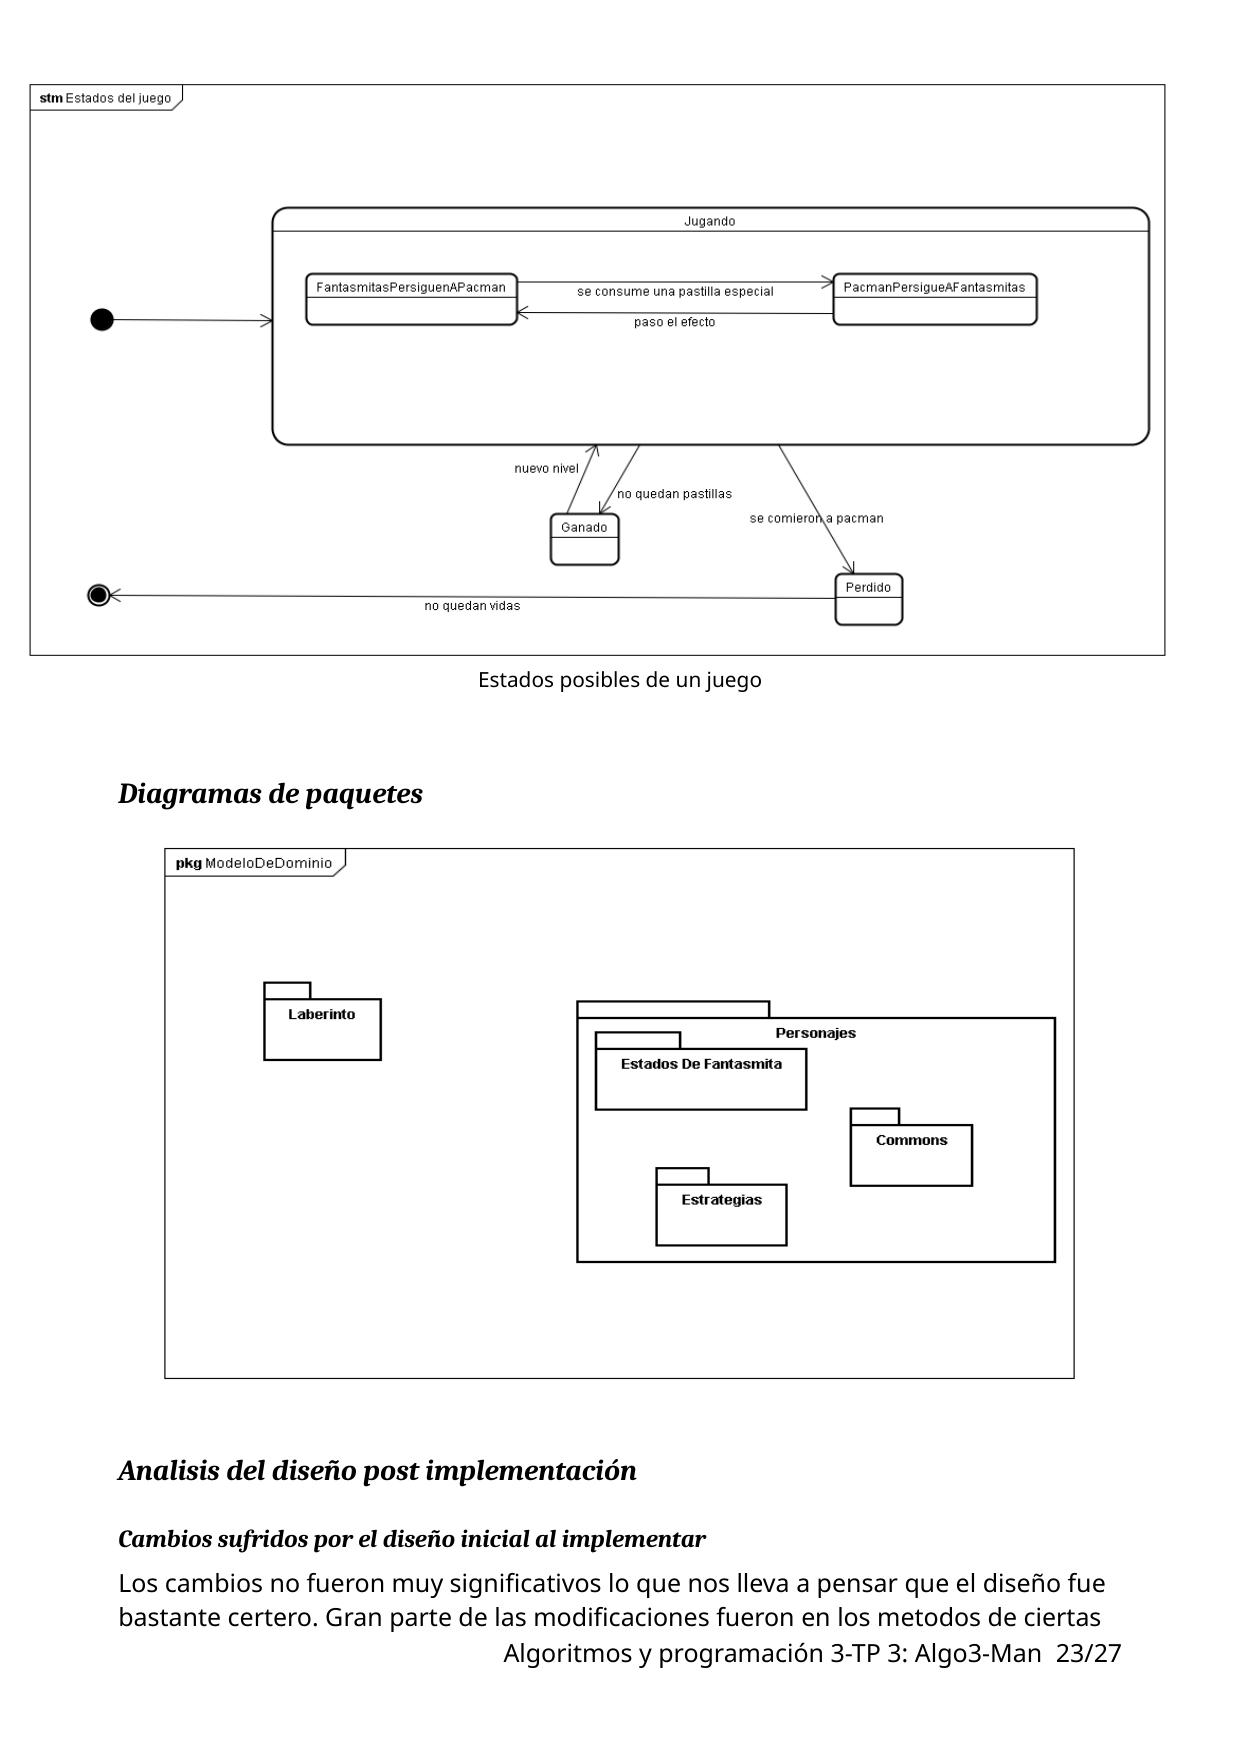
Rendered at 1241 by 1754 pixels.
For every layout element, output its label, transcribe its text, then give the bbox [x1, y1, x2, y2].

subtitle Cambios sufridos por el diseño inicial al implementar [118, 1525, 1122, 1553]
text Los cambios no fueron muy significativos lo que nos lleva a pensar que el diseño fue bastante certero. Gran parte de las modificaciones fueron en los metodos de ciertas [118, 1566, 1122, 1634]
picture [19, 75, 1174, 665]
subtitle Diagramas de paquetes [118, 777, 1122, 811]
subtitle Analisis del diseño post implementación [118, 1454, 1122, 1487]
text Estados posibles de un juego [118, 665, 1122, 693]
